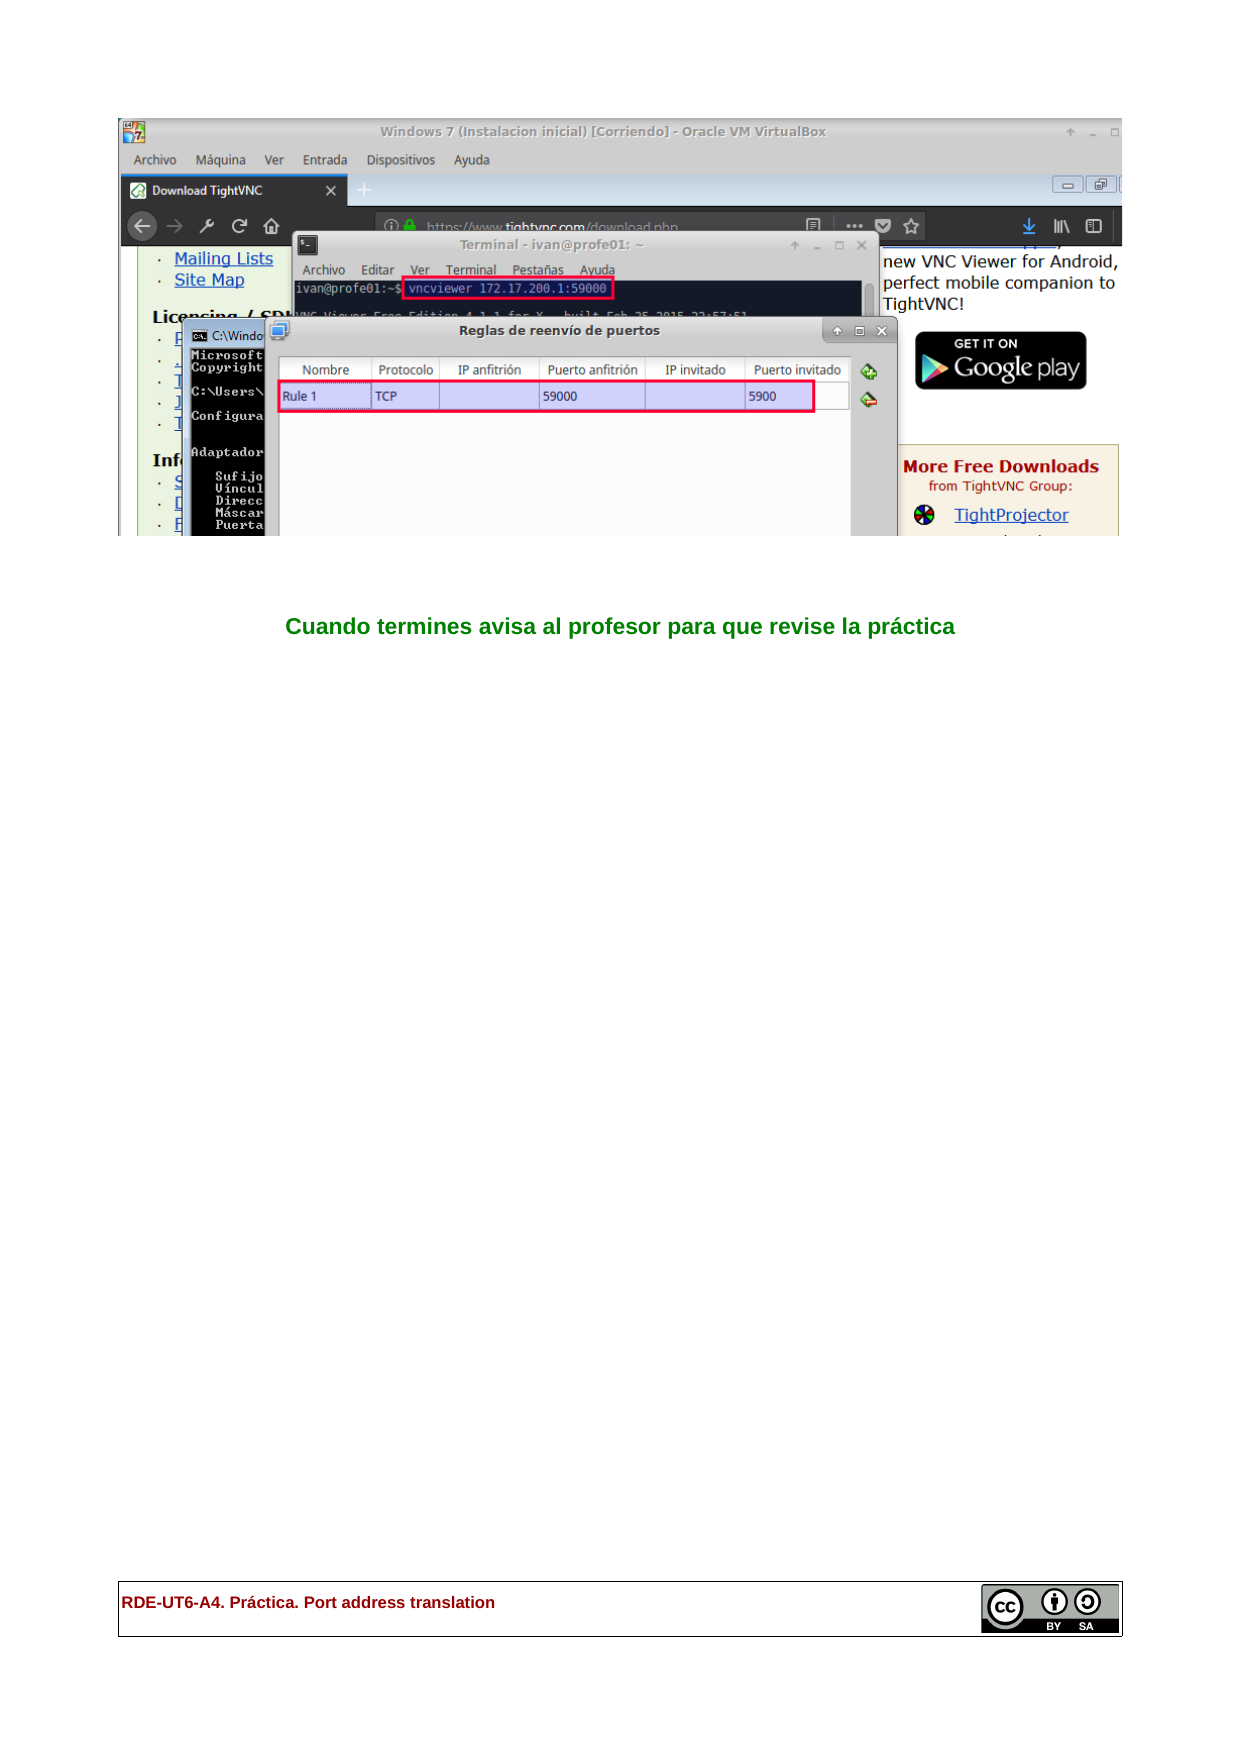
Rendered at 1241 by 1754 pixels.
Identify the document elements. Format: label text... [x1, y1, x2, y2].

picture [118, 118, 1123, 536]
picture [981, 1584, 1119, 1633]
text Cuando termines avisa al profesor para que revise la práctica [118, 613, 1122, 639]
